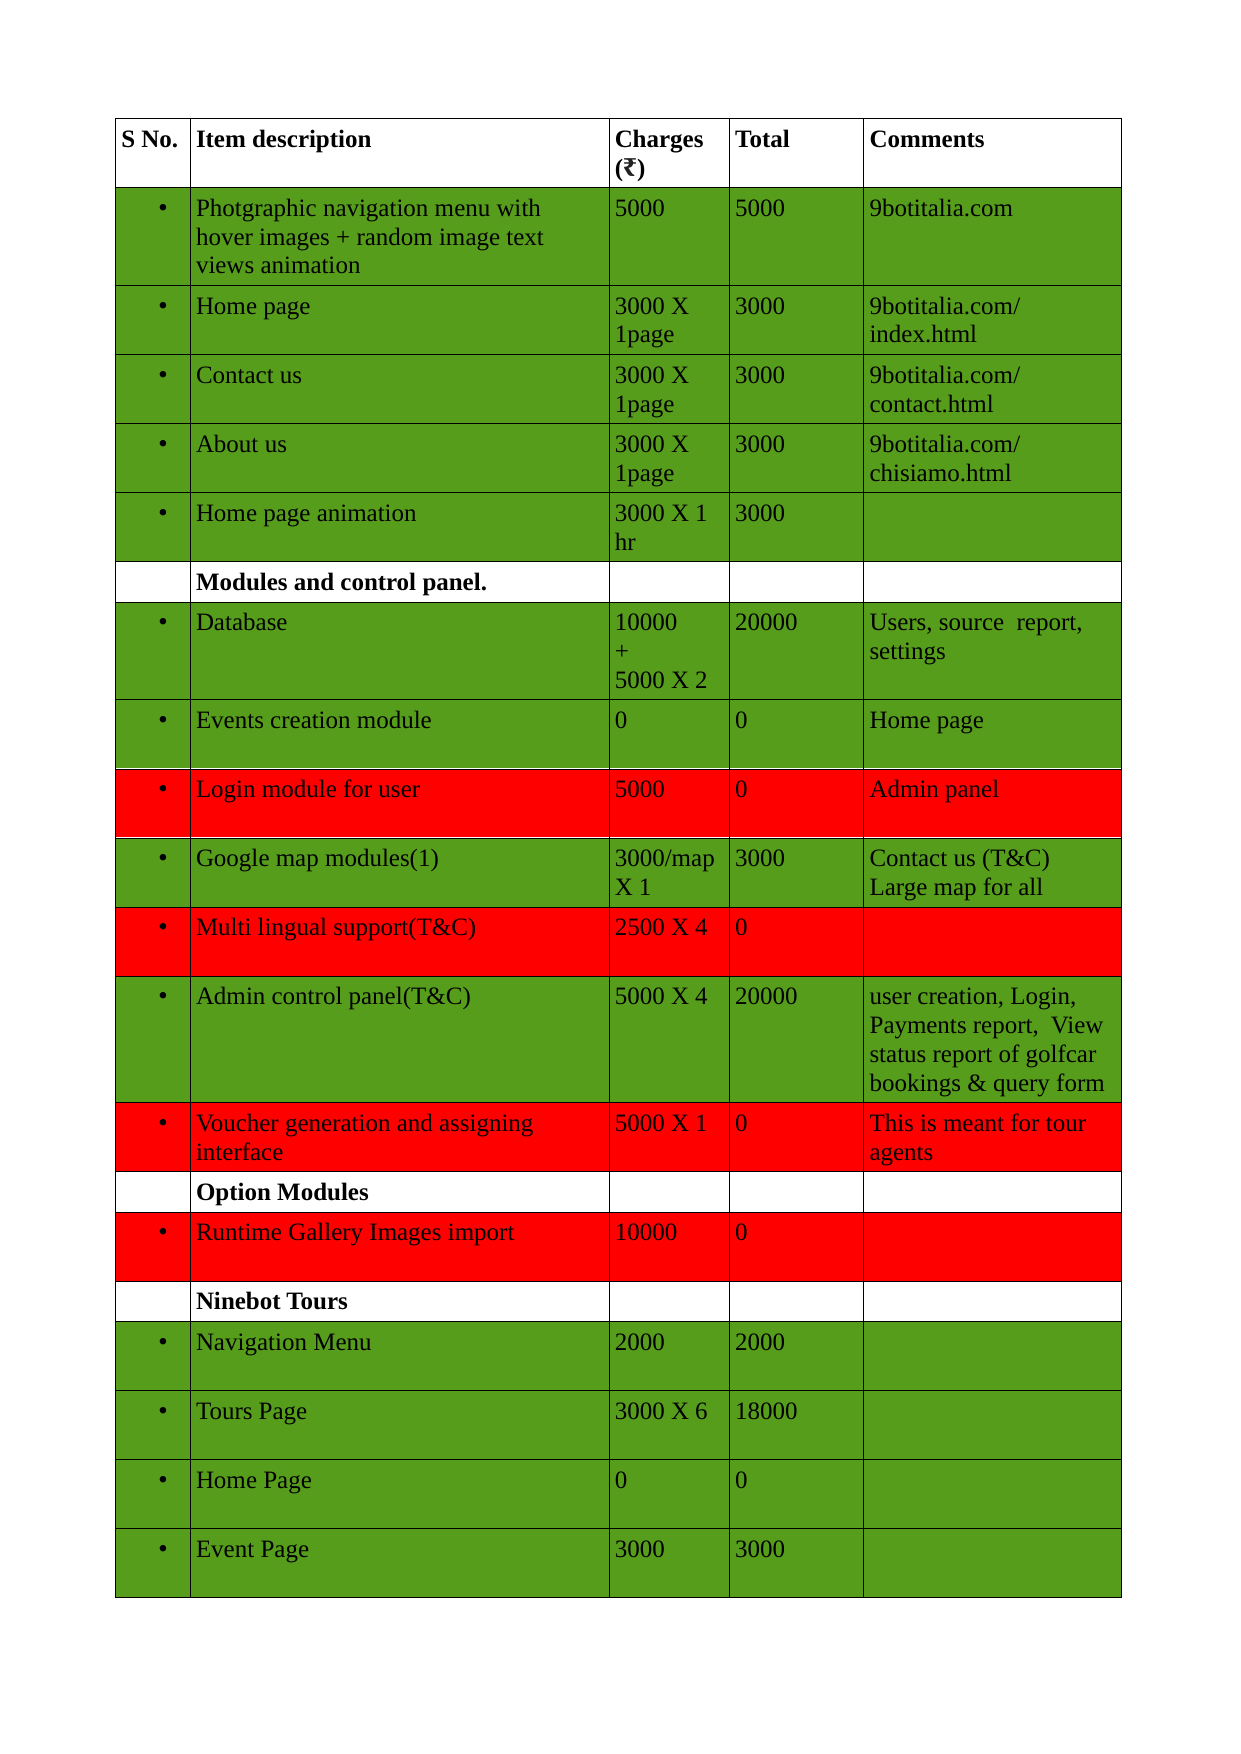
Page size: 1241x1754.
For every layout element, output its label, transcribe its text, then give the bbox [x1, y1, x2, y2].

table_cell 0 [730, 1460, 863, 1528]
table_cell 2500 X 4 [610, 908, 729, 976]
table_cell 10000 + 5000 X 2 [610, 603, 729, 699]
table_cell 3000 [730, 1529, 863, 1597]
table_cell 2000 [610, 1322, 729, 1390]
table_cell [116, 1391, 190, 1459]
table_cell [116, 770, 190, 837]
table_cell [864, 1391, 1121, 1459]
table_cell [116, 603, 190, 699]
table_cell [864, 1529, 1121, 1597]
table_cell [116, 839, 190, 907]
table_cell Ninebot Tours [191, 1282, 609, 1321]
table_cell [116, 1529, 190, 1597]
table_cell 3000 [730, 355, 863, 423]
table_cell [116, 700, 190, 768]
table_cell Option Modules [191, 1172, 609, 1212]
table_cell [610, 562, 729, 602]
table_cell 9botitalia.com [864, 188, 1121, 285]
table_cell [116, 908, 190, 976]
table_cell 20000 [730, 977, 863, 1102]
table_cell 0 [610, 1460, 729, 1528]
table_cell Multi lingual support(T&C) [191, 908, 609, 976]
table_cell 18000 [730, 1391, 863, 1459]
table_cell 3000 [730, 286, 863, 354]
table_cell 0 [730, 1103, 863, 1171]
table_cell 0 [730, 700, 863, 768]
table_cell Home page animation [191, 493, 609, 561]
table_cell 5000 X 4 [610, 977, 729, 1102]
table_cell [116, 1103, 190, 1171]
table_header Comments [864, 119, 1121, 187]
table_cell [610, 1282, 729, 1321]
table_cell Runtime Gallery Images import [191, 1213, 609, 1281]
table_cell Admin control panel(T&C) [191, 977, 609, 1102]
table_header Item description [191, 119, 609, 187]
table_cell [864, 908, 1121, 976]
table_cell Contact us (T&C) Large map for all [864, 839, 1121, 907]
table_cell 3000 [730, 493, 863, 561]
table_cell Users, source report, settings [864, 603, 1121, 699]
table_cell [116, 1322, 190, 1390]
table_cell [864, 1322, 1121, 1390]
table_cell [116, 286, 190, 354]
table_cell Admin panel [864, 770, 1121, 837]
table_cell user creation, Login, Payments report, View status report of golfcar bookings & query form [864, 977, 1121, 1102]
table_cell [864, 1282, 1121, 1321]
table_cell Home page [864, 700, 1121, 768]
table_cell [730, 562, 863, 602]
table_cell 20000 [730, 603, 863, 699]
table_cell [116, 1213, 190, 1281]
table_cell [730, 1282, 863, 1321]
table_cell About us [191, 424, 609, 492]
table_header Charges (₹) [610, 119, 729, 187]
table_cell [116, 1282, 190, 1321]
table_cell 0 [730, 908, 863, 976]
table_cell [864, 1172, 1121, 1212]
table_header Total [730, 119, 863, 187]
table_cell [864, 562, 1121, 602]
table_cell [116, 1460, 190, 1528]
table_cell Event Page [191, 1529, 609, 1597]
table_cell [116, 188, 190, 285]
table_cell 0 [610, 700, 729, 768]
table_cell 9botitalia.com/contact.html [864, 355, 1121, 423]
table_cell 5000 [730, 188, 863, 285]
table_cell Modules and control panel. [191, 562, 609, 602]
table_cell 0 [730, 770, 863, 837]
table_cell Navigation Menu [191, 1322, 609, 1390]
table_cell 10000 [610, 1213, 729, 1281]
table_cell 9botitalia.com/index.html [864, 286, 1121, 354]
table_cell 5000 [610, 770, 729, 837]
table_cell 2000 [730, 1322, 863, 1390]
table_cell [864, 493, 1121, 561]
table_cell [116, 562, 190, 602]
table_cell [116, 355, 190, 423]
table_cell This is meant for tour agents [864, 1103, 1121, 1171]
table_cell 9botitalia.com/chisiamo.html [864, 424, 1121, 492]
table_cell 3000 [610, 1529, 729, 1597]
table_cell 3000 X 1page [610, 355, 729, 423]
table_cell [610, 1172, 729, 1212]
table_cell Events creation module [191, 700, 609, 768]
table_cell Voucher generation and assigning interface [191, 1103, 609, 1171]
table_cell 5000 [610, 188, 729, 285]
table_cell [116, 977, 190, 1102]
table_cell Home page [191, 286, 609, 354]
table_cell [116, 424, 190, 492]
table_cell Home Page [191, 1460, 609, 1528]
table_cell Photgraphic navigation menu with hover images + random image text views animation [191, 188, 609, 285]
table_cell Google map modules(1) [191, 839, 609, 907]
table_cell Login module for user [191, 770, 609, 837]
table_header S No. [116, 119, 190, 187]
table_cell 3000 X 6 [610, 1391, 729, 1459]
table_cell 5000 X 1 [610, 1103, 729, 1171]
table_cell 0 [730, 1213, 863, 1281]
table_cell [730, 1172, 863, 1212]
table_cell [116, 493, 190, 561]
table_cell 3000 X 1page [610, 286, 729, 354]
table_cell 3000/map X 1 [610, 839, 729, 907]
table_cell 3000 X 1page [610, 424, 729, 492]
table_cell 3000 [730, 839, 863, 907]
table_cell 3000 X 1 hr [610, 493, 729, 561]
table_cell [864, 1460, 1121, 1528]
table_cell [116, 1172, 190, 1212]
table_cell 3000 [730, 424, 863, 492]
table_cell Database [191, 603, 609, 699]
table_cell [864, 1213, 1121, 1281]
table_cell Tours Page [191, 1391, 609, 1459]
table_cell Contact us [191, 355, 609, 423]
